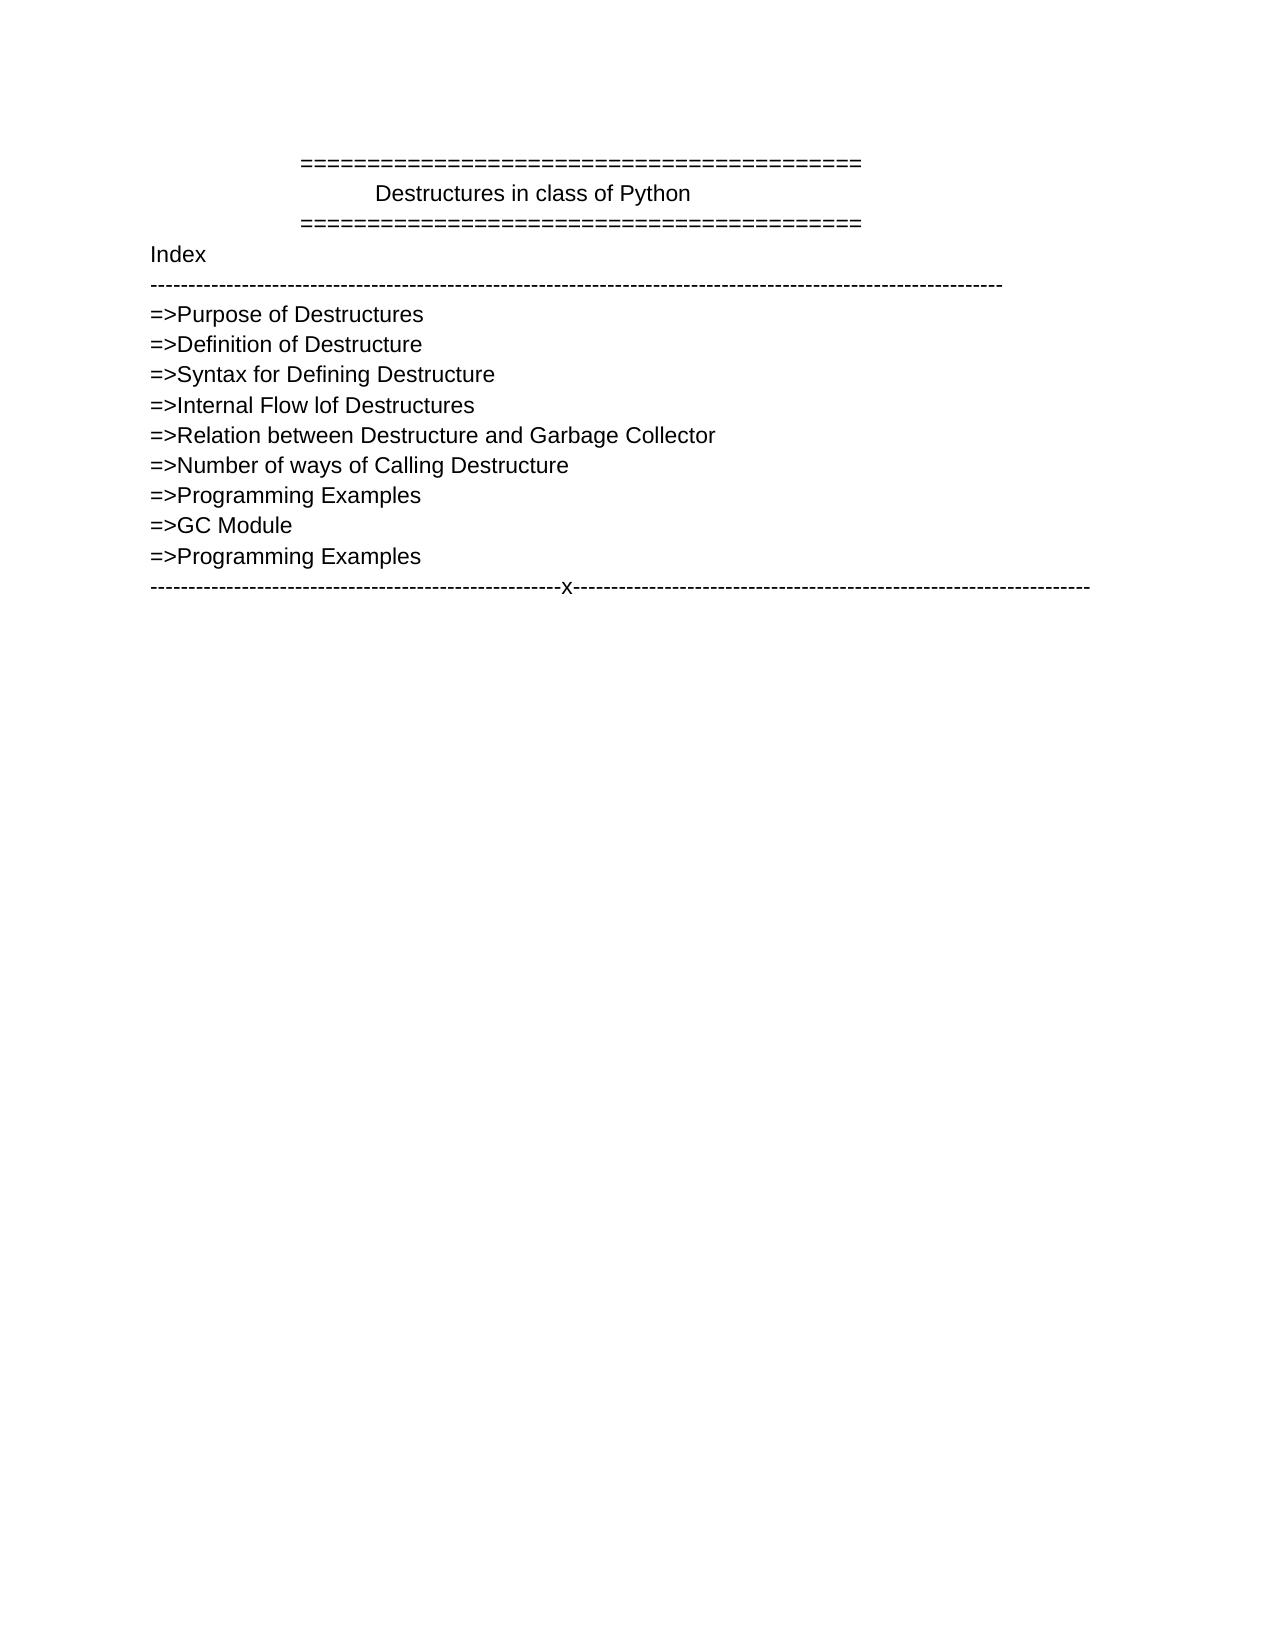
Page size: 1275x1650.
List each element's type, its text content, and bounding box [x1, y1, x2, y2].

text =>Programming Examples [150, 482, 1125, 509]
text ---------------------------------------------------------------------------------------------------------------- [150, 271, 1125, 297]
text =>Relation between Destructure and Garbage Collector [150, 422, 1125, 448]
text ------------------------------------------------------x-------------------------------------------------------------------- [150, 573, 1125, 599]
text =>Number of ways of Calling Destructure [150, 452, 1125, 478]
text =>Internal Flow lof Destructures [150, 392, 1125, 418]
text Index [150, 241, 1125, 267]
text =>Purpose of Destructures [150, 301, 1125, 327]
text Destructures in class of Python [150, 180, 1125, 207]
text ========================================== [150, 210, 1125, 237]
text =>Definition of Destructure [150, 331, 1125, 358]
text ========================================== [150, 150, 1125, 176]
text =>GC Module [150, 512, 1125, 539]
text =>Programming Examples [150, 543, 1125, 569]
text =>Syntax for Defining Destructure [150, 361, 1125, 388]
